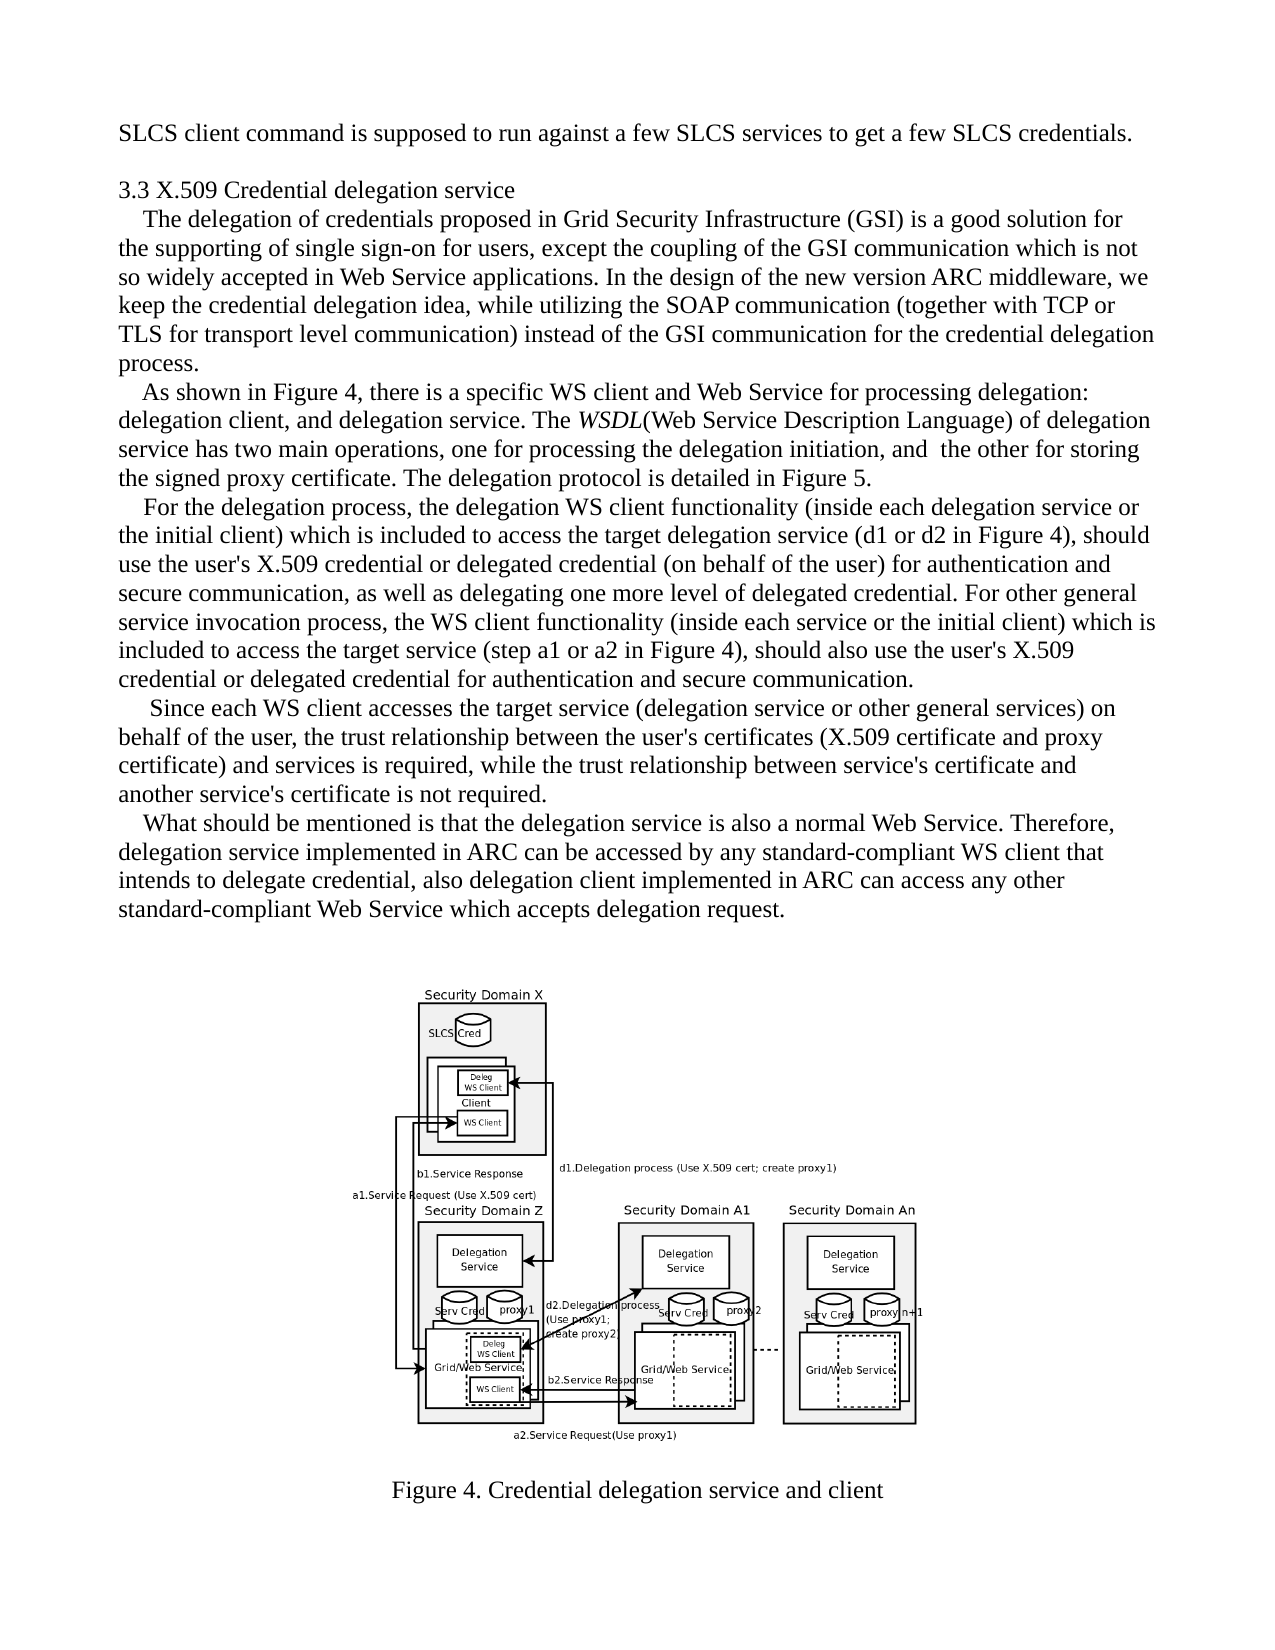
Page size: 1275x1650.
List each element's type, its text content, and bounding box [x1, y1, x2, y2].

text SLCS client command is supposed to run against a few SLCS services to get a few SLCS credentials. [118, 118, 1157, 147]
text The delegation of credentials proposed in Grid Security Infrastructure (GSI) is a good solution for the supporting of single sign-on for users, except the coupling of the GSI communication which is not so widely accepted in Web Service applications. In the design of the new version ARC middleware, we keep the credential delegation idea, while utilizing the SOAP communication (together with TCP or TLS for transport level communication) instead of the GSI communication for the credential delegation process. [118, 204, 1157, 377]
text As shown in Figure 4, there is a specific WS client and Web Service for processing delegation: delegation client, and delegation service. The WSDL(Web Service Description Language) of delegation service has two main operations, one for processing the delegation initiation, and the other for storing the signed proxy certificate. The delegation protocol is detailed in Figure 5. [118, 377, 1157, 492]
text What should be mentioned is that the delegation service is also a normal Web Service. Therefore, delegation service implemented in ARC can be accessed by any standard-compliant WS client that intends to delegate credential, also delegation client implemented in ARC can access any other standard-compliant Web Service which accepts delegation request. [118, 808, 1157, 923]
text Since each WS client accesses the target service (delegation service or other general services) on behalf of the user, the trust relationship between the user's certificates (X.509 certificate and proxy certificate) and services is required, while the trust relationship between service's certificate and another service's certificate is not required. [118, 693, 1157, 808]
text Figure 4. Credential delegation service and client [118, 1476, 1157, 1504]
text 3.3 X.509 Credential delegation service [118, 176, 1157, 204]
text For the delegation process, the delegation WS client functionality (inside each delegation service or the initial client) which is included to access the target delegation service (d1 or d2 in Figure 4), should use the user's X.509 credential or delegated credential (on behalf of the user) for authentication and secure communication, as well as delegating one more level of delegated credential. For other general service invocation process, the WS client functionality (inside each service or the initial client) which is included to access the target service (step a1 or a2 in Figure 4), should also use the user's X.509 credential or delegated credential for authentication and secure communication. [118, 492, 1157, 693]
picture [352, 986, 923, 1447]
